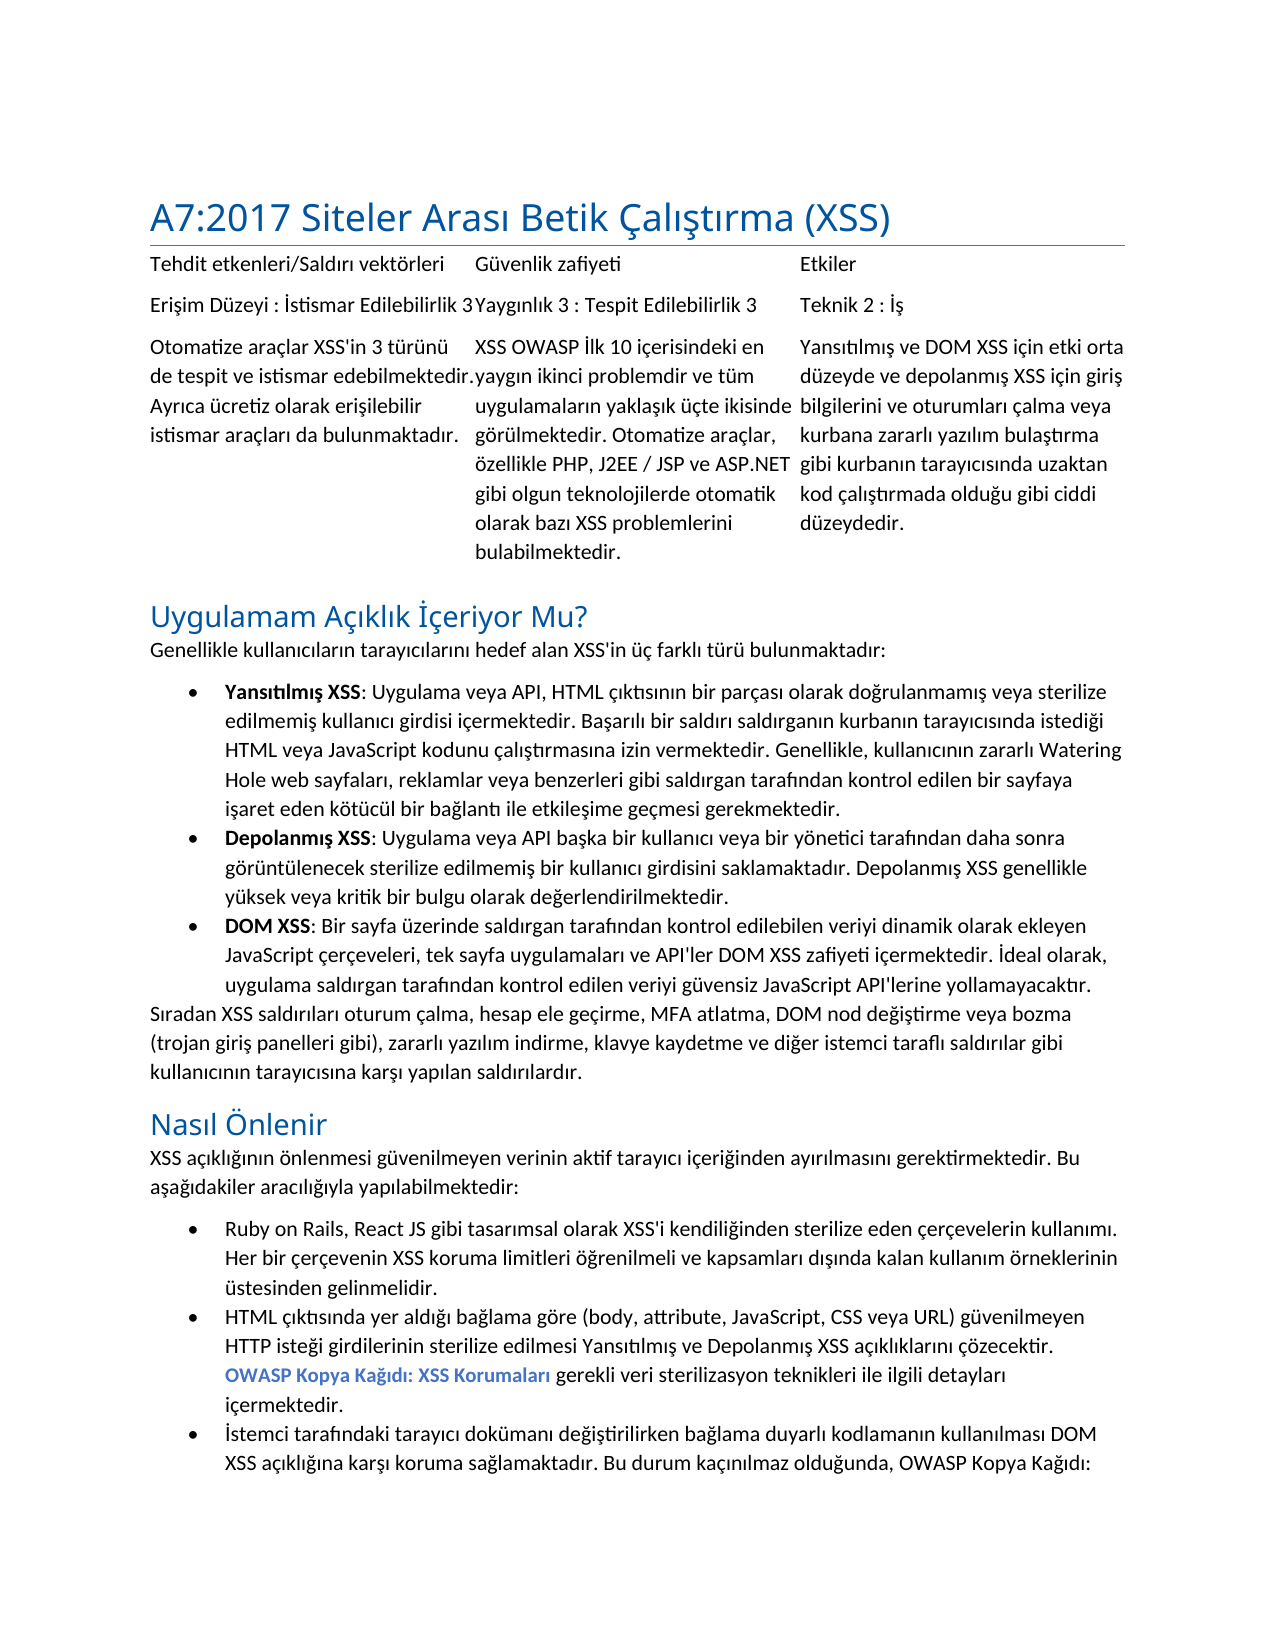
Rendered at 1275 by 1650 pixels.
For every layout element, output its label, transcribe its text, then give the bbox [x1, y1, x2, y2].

list Ruby on Rails, React JS gibi tasarımsal olarak XSS'i kendiliğinden sterilize eden çerçevelerin kullanımı. Her bir çerçevenin XSS koruma limitleri öğrenilmeli ve kapsamları dışında kalan kullanım örneklerinin üstesinden gelinmelidir. [187, 1215, 1125, 1300]
table_header Güvenlik zafiyeti [475, 250, 800, 292]
list İstemci tarafındaki tarayıcı dokümanı değiştirilirken bağlama duyarlı kodlamanın kullanılması DOM XSS açıklığına karşı koruma sağlamaktadır. Bu durum kaçınılmaz olduğunda, OWASP Kopya Kağıdı: [187, 1420, 1125, 1476]
text Sıradan XSS saldırıları oturum çalma, hesap ele geçirme, MFA atlatma, DOM nod değiştirme veya bozma (trojan giriş panelleri gibi), zararlı yazılım indirme, klavye kaydetme ve diğer istemci taraflı saldırılar gibi kullanıcının tarayıcısına karşı yapılan saldırılardır. [150, 1000, 1125, 1085]
list DOM XSS: Bir sayfa üzerinde saldırgan tarafından kontrol edilebilen veriyi dinamik olarak ekleyen JavaScript çerçeveleri, tek sayfa uygulamaları ve API'ler DOM XSS zafiyeti içermektedir. İdeal olarak, uygulama saldırgan tarafından kontrol edilen veriyi güvensiz JavaScript API'lerine yollamayacaktır. [187, 912, 1125, 997]
table_cell Teknik 2 : İş [800, 292, 1125, 333]
subtitle Nasıl Önlenir [150, 1104, 1125, 1144]
table_cell Otomatize araçlar XSS'in 3 türünü de tespit ve istismar edebilmektedir. Ayrıca ücretiz olarak erişilebilir istismar araçları da bulunmaktadır. [150, 333, 475, 580]
list Depolanmış XSS: Uygulama veya API başka bir kullanıcı veya bir yönetici tarafından daha sonra görüntülenecek sterilize edilmemiş bir kullanıcı girdisini saklamaktadır. Depolanmış XSS genellikle yüksek veya kritik bir bulgu olarak değerlendirilmektedir. [187, 824, 1125, 909]
table_cell Yansıtılmış ve DOM XSS için etki orta düzeyde ve depolanmış XSS için giriş bilgilerini ve oturumları çalma veya kurbana zararlı yazılım bulaştırma gibi kurbanın tarayıcısında uzaktan kod çalıştırmada olduğu gibi ciddi düzeydedir. [800, 333, 1125, 580]
text Genellikle kullanıcıların tarayıcılarını hedef alan XSS'in üç farklı türü bulunmaktadır: [150, 636, 1125, 663]
table_cell XSS OWASP İlk 10 içerisindeki en yaygın ikinci problemdir ve tüm uygulamaların yaklaşık üçte ikisinde görülmektedir. Otomatize araçlar, özellikle PHP, J2EE / JSP ve ASP.NET gibi olgun teknolojilerde otomatik olarak bazı XSS problemlerini bulabilmektedir. [475, 333, 800, 580]
list Yansıtılmış XSS: Uygulama veya API, HTML çıktısının bir parçası olarak doğrulanmamış veya sterilize edilmemiş kullanıcı girdisi içermektedir. Başarılı bir saldırı saldırganın kurbanın tarayıcısında istediği HTML veya JavaScript kodunu çalıştırmasına izin vermektedir. Genellikle, kullanıcının zararlı Watering Hole web sayfaları, reklamlar veya benzerleri gibi saldırgan tarafından kontrol edilen bir sayfaya işaret eden kötücül bir bağlantı ile etkileşime geçmesi gerekmektedir. [187, 678, 1125, 822]
subtitle Uygulamam Açıklık İçeriyor Mu? [150, 597, 1125, 636]
text XSS açıklığının önlenmesi güvenilmeyen verinin aktif tarayıcı içeriğinden ayırılmasını gerektirmektedir. Bu aşağıdakiler aracılığıyla yapılabilmektedir: [150, 1144, 1125, 1200]
table_cell Yaygınlık 3 : Tespit Edilebilirlik 3 [475, 292, 800, 333]
list HTML çıktısında yer aldığı bağlama göre (body, attribute, JavaScript, CSS veya URL) güvenilmeyen HTTP isteği girdilerinin sterilize edilmesi Yansıtılmış ve Depolanmış XSS açıklıklarını çözecektir. OWASP Kopya Kağıdı: XSS Korumaları gerekli veri sterilizasyon teknikleri ile ilgili detayları içermektedir. [187, 1303, 1125, 1417]
subtitle A7:2017 Siteler Arası Betik Çalıştırma (XSS) [150, 192, 1125, 245]
table_header Tehdit etkenleri/Saldırı vektörleri [150, 250, 475, 292]
table_header Etkiler [800, 250, 1125, 292]
table_cell Erişim Düzeyi : İstismar Edilebilirlik 3 [150, 292, 475, 333]
